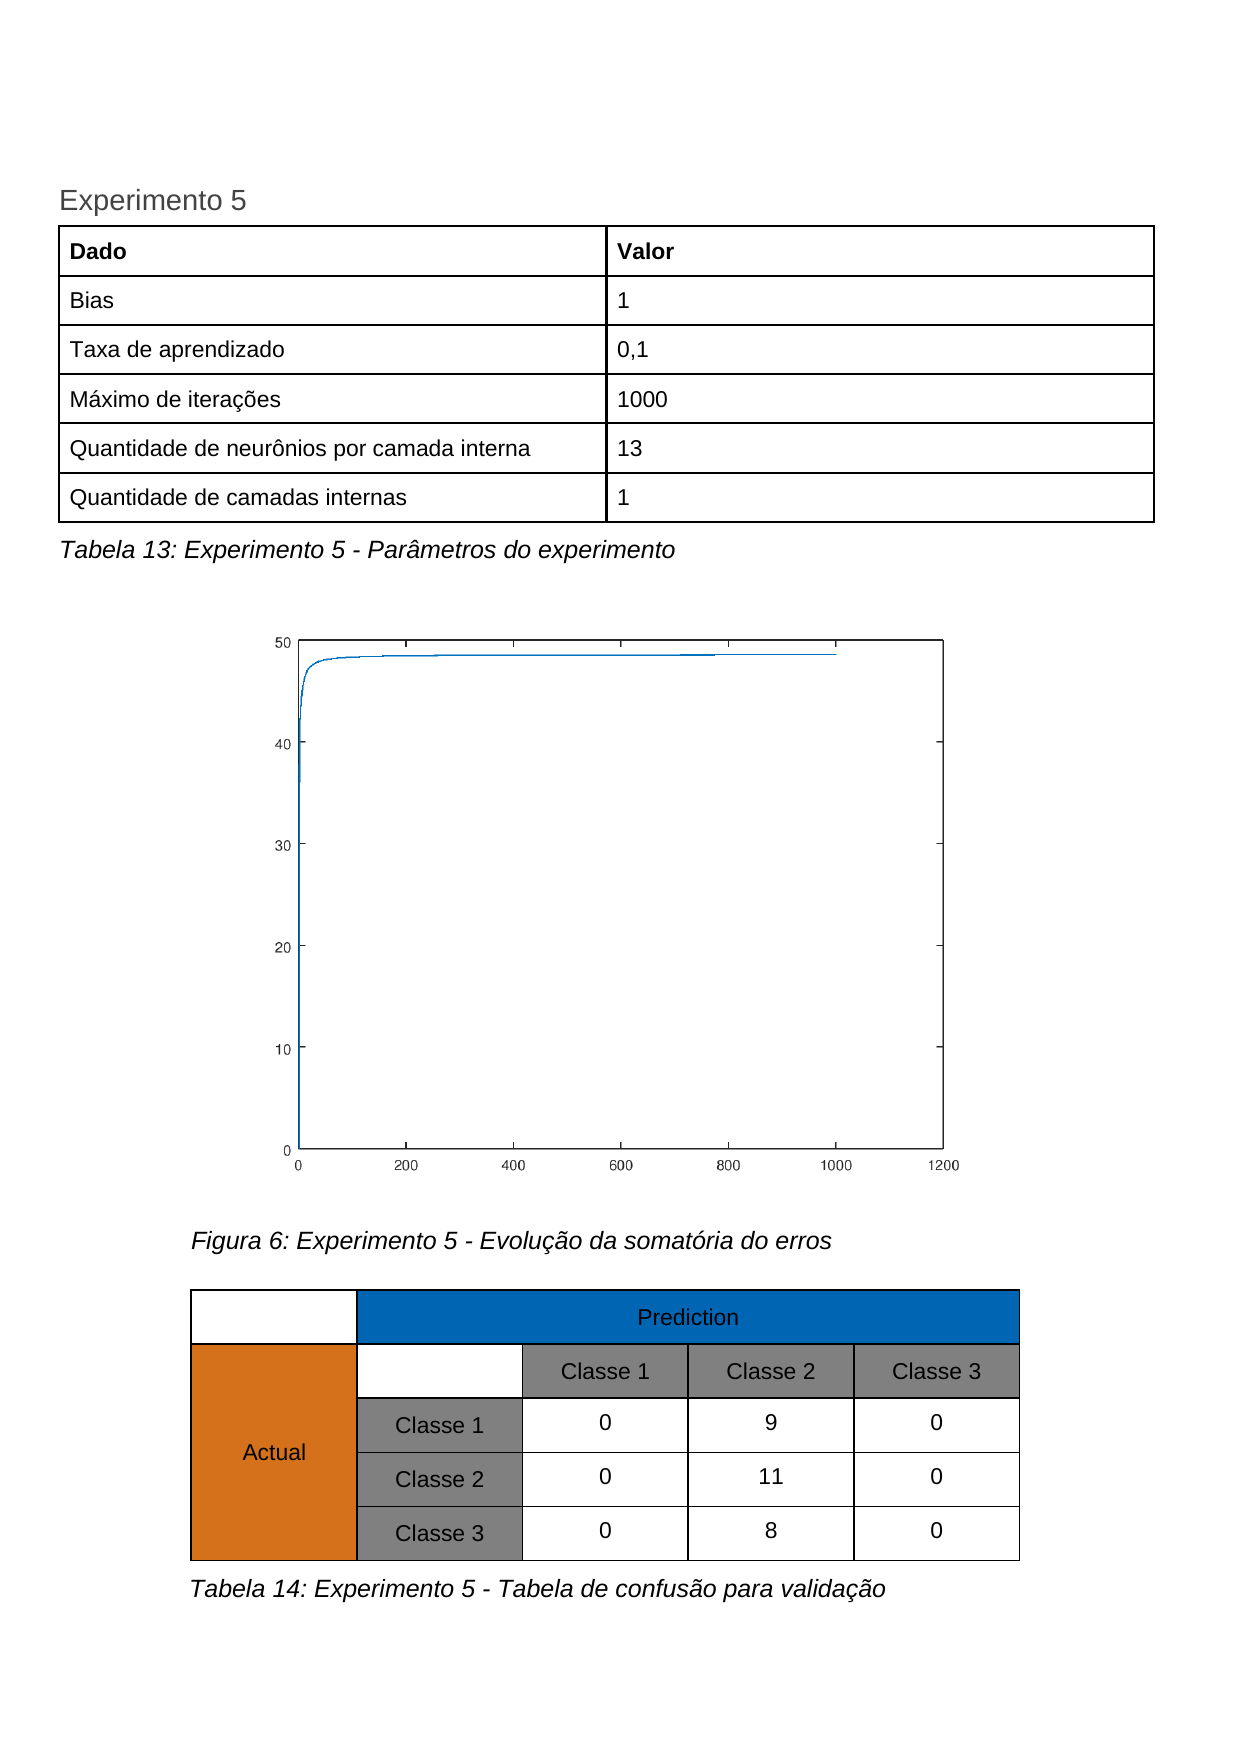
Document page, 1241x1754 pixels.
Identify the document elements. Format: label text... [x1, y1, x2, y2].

table_cell 0 [855, 1507, 1019, 1560]
text Figura 6: Experimento 5 - Evolução da somatória do erros [191, 1217, 1022, 1255]
table_cell Classe 1 [523, 1345, 687, 1397]
table_cell 8 [689, 1507, 853, 1560]
table_cell 1 [608, 277, 1153, 324]
table_cell Classe 2 [358, 1453, 522, 1506]
table_cell Classe 3 [855, 1345, 1019, 1397]
table_cell 9 [689, 1399, 853, 1451]
table_cell 13 [608, 424, 1153, 472]
table_cell Classe 2 [689, 1345, 853, 1397]
table_cell Classe 3 [358, 1507, 522, 1560]
table_cell Máximo de iterações [60, 375, 605, 422]
table_cell Quantidade de camadas internas [60, 474, 605, 521]
text Tabela 14: Experimento 5 - Tabela de confusão para validação [189, 1574, 1153, 1602]
picture [190, 593, 1022, 1217]
table_cell Taxa de aprendizado [60, 326, 605, 373]
table_cell [358, 1345, 522, 1397]
table_cell Actual [192, 1345, 356, 1560]
table_cell 0 [855, 1453, 1019, 1506]
table_cell Quantidade de neurônios por camada interna [60, 424, 605, 472]
table_cell 0 [855, 1399, 1019, 1451]
subtitle Experimento 5 [59, 183, 1153, 217]
table_cell 1 [608, 474, 1153, 521]
table_header Prediction [358, 1291, 1019, 1343]
table_header [192, 1291, 356, 1343]
table_cell 11 [689, 1453, 853, 1506]
table_cell 0,1 [608, 326, 1153, 373]
table_cell 1000 [608, 375, 1153, 422]
table_cell 0 [523, 1453, 687, 1506]
table_cell 0 [523, 1507, 687, 1560]
table_header Valor [608, 227, 1153, 274]
table_cell 0 [523, 1399, 687, 1451]
table_header Dado [60, 227, 605, 274]
table_cell Classe 1 [358, 1399, 522, 1451]
text Tabela 13: Experimento 5 - Parâmetros do experimento [59, 535, 1153, 564]
table_cell Bias [60, 277, 605, 324]
